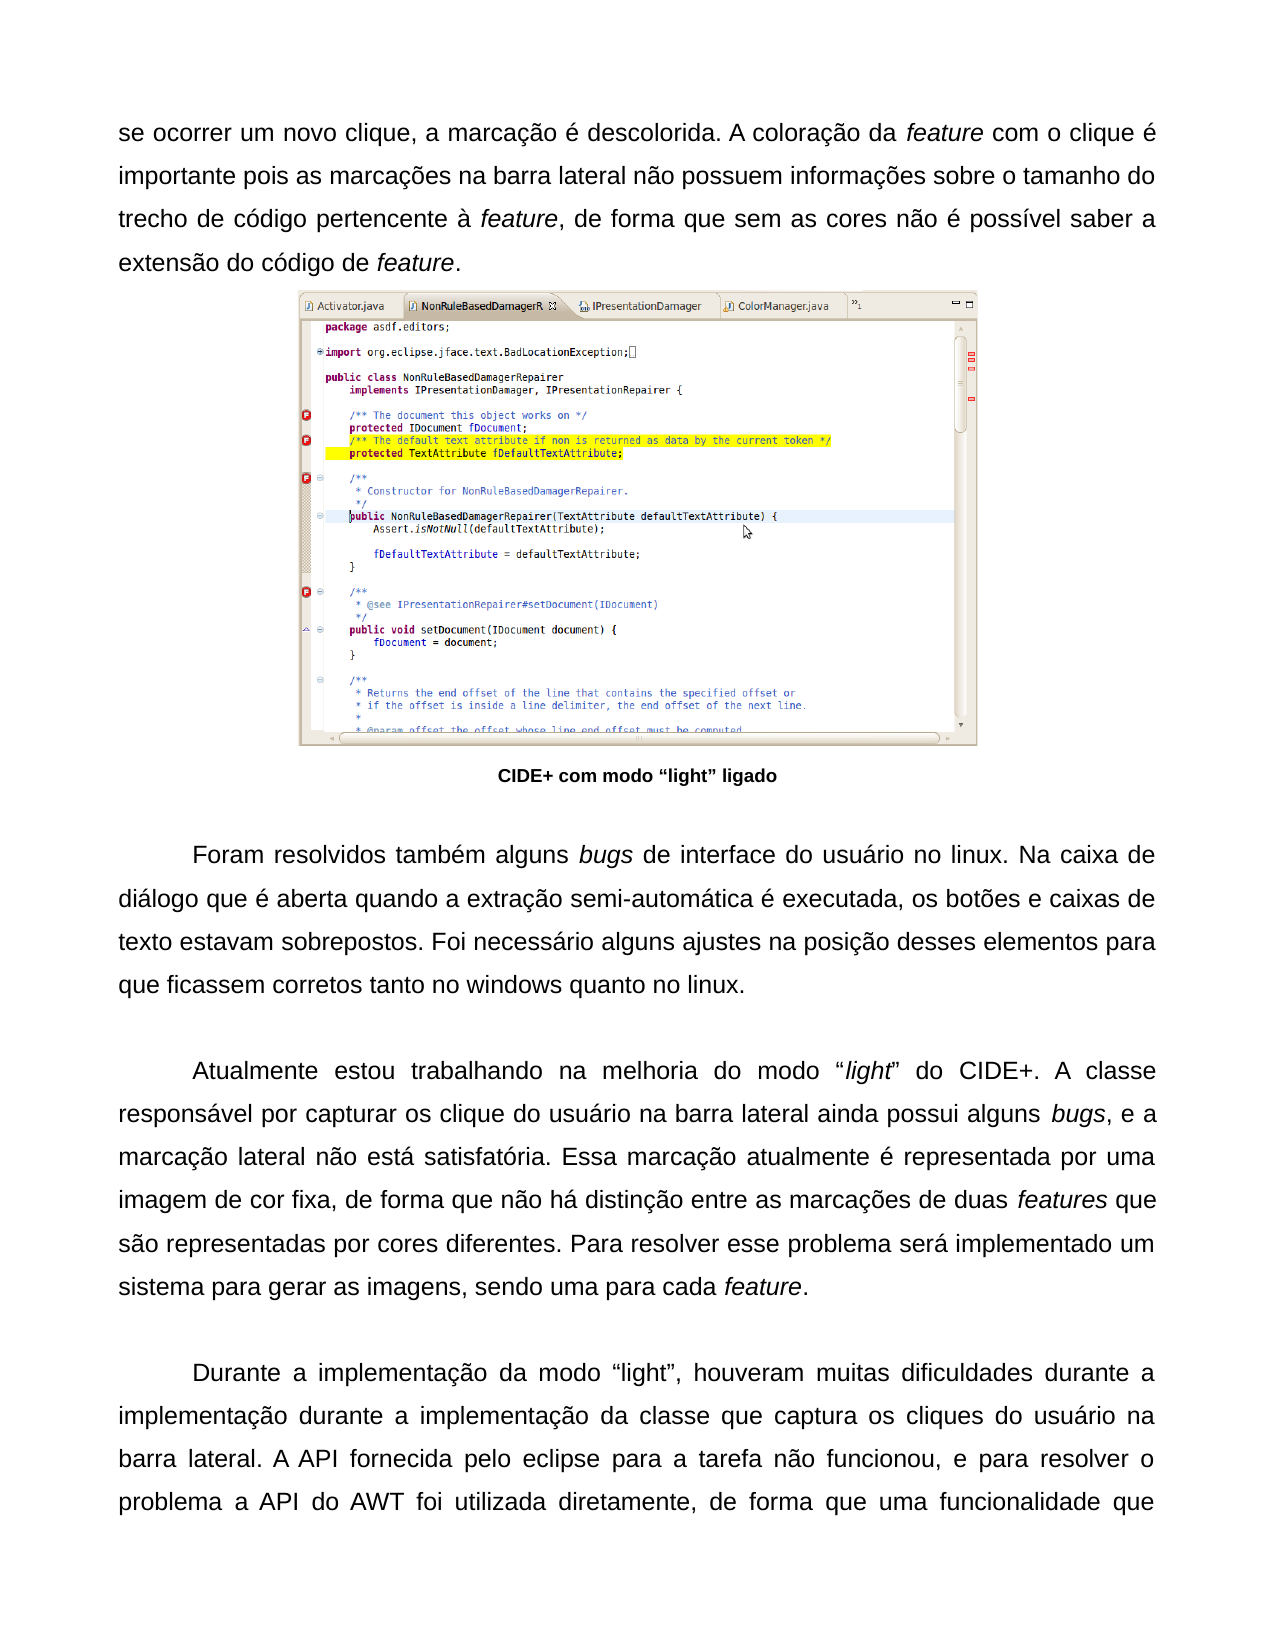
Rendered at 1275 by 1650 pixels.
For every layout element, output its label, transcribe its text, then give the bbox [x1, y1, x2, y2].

text Atualmente estou trabalhando na melhoria do modo “light” do CIDE+. A classe responsável por capturar os clique do usuário na barra lateral ainda possui alguns bugs, e a marcação lateral não está satisfatória. Essa marcação atualmente é representada por uma imagem de cor fixa, de forma que não há distinção entre as marcações de duas features que são representadas por cores diferentes. Para resolver esse problema será implementado um sistema para gerar as imagens, sendo uma para cada feature. [118, 1056, 1157, 1300]
text se ocorrer um novo clique, a marcação é descolorida. A coloração da feature com o clique é importante pois as marcações na barra lateral não possuem informações sobre o tamanho do trecho de código pertencente à feature, de forma que sem as cores não é possível saber a extensão do código de feature. [118, 118, 1157, 276]
text CIDE+ com modo “light” ligado [118, 765, 1157, 787]
picture [297, 290, 978, 746]
text Foram resolvidos também alguns bugs de interface do usuário no linux. Na caixa de diálogo que é aberta quando a extração semi-automática é executada, os botões e caixas de texto estavam sobrepostos. Foi necessário alguns ajustes na posição desses elementos para que ficassem corretos tanto no windows quanto no linux. [118, 840, 1157, 998]
text Durante a implementação da modo “light”, houveram muitas dificuldades durante a implementação durante a implementação da classe que captura os cliques do usuário na barra lateral. A API fornecida pelo eclipse para a tarefa não funcionou, e para resolver o problema a API do AWT foi utilizada diretamente, de forma que uma funcionalidade que [118, 1358, 1157, 1516]
